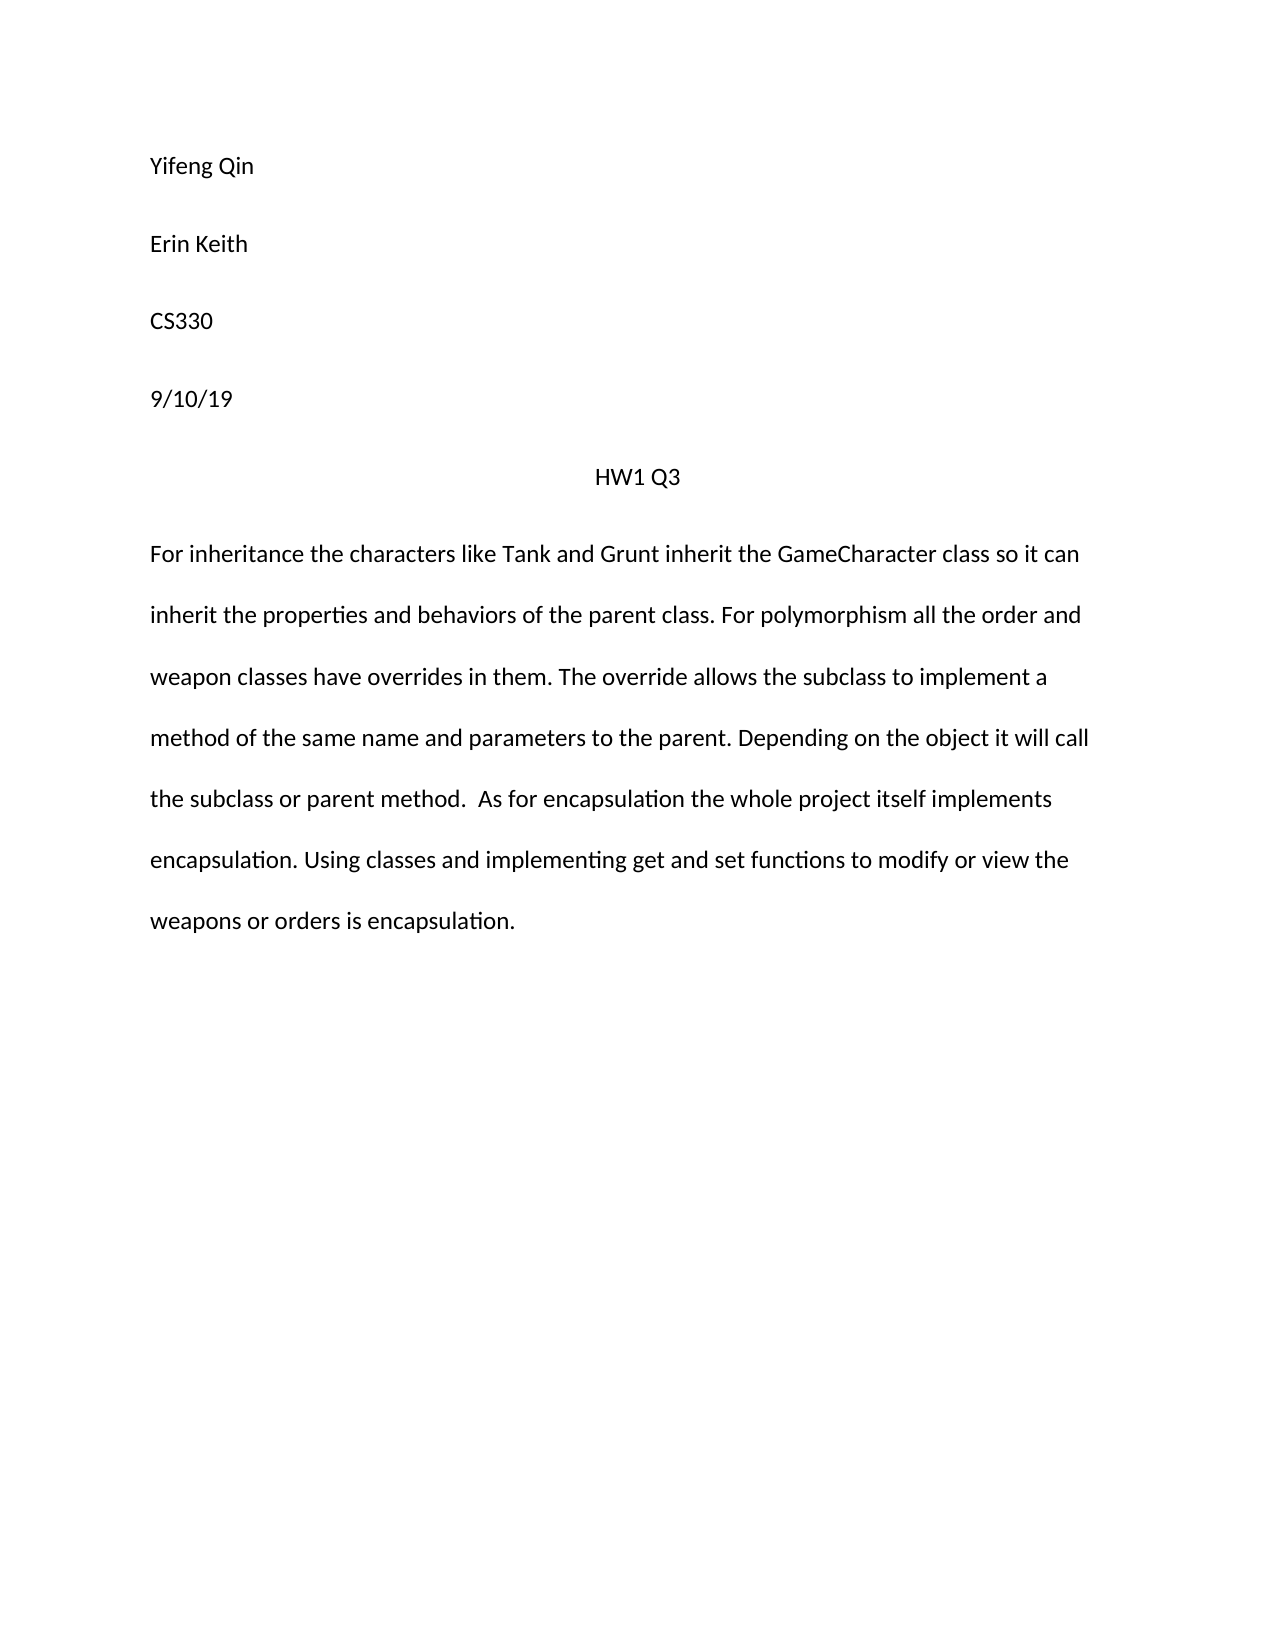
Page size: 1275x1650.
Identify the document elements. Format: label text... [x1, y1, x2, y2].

text 9/10/19 [150, 383, 1125, 414]
text Yifeng Qin [150, 150, 1125, 181]
text Erin Keith [150, 228, 1125, 258]
text HW1 Q3 [150, 461, 1125, 491]
text CS330 [150, 305, 1125, 336]
text For inheritance the characters like Tank and Grunt inherit the GameCharacter class so it can inherit the properties and behaviors of the parent class. For polymorphism all the order and weapon classes have overrides in them. The override allows the subclass to implement a method of the same name and parameters to the parent. Depending on the object it will call the subclass or parent method. As for encapsulation the whole project itself implements encapsulation. Using classes and implementing get and set functions to modify or view the weapons or orders is encapsulation. [150, 538, 1125, 935]
